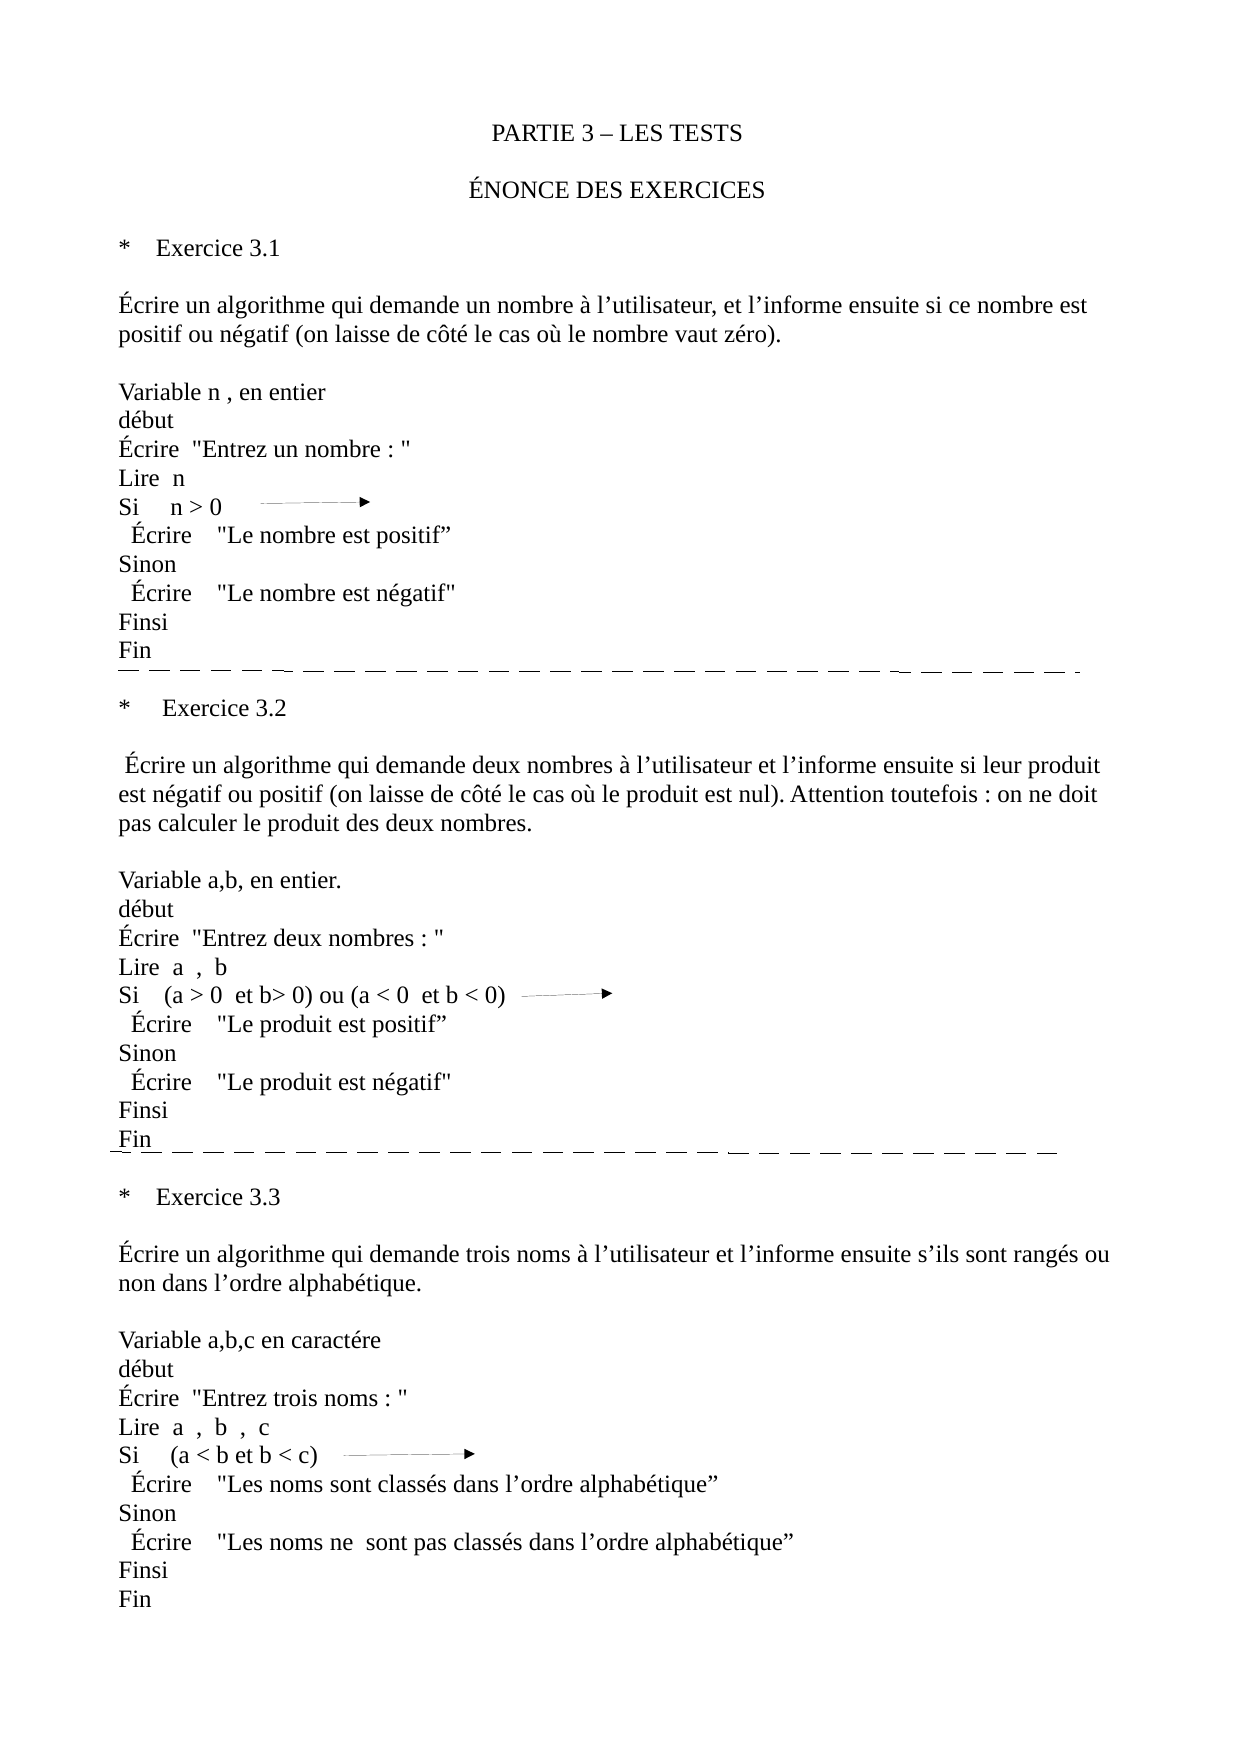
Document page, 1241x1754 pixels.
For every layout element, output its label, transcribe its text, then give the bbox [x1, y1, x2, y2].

text Variable n , en entier début Écrire "Entrez un nombre : " Lire n Si n > 0 Écrire "Le nombre est positif” Sinon Écrire "Le nombre est négatif" Finsi Fin [118, 377, 1122, 664]
text Variable a,b, en entier. début Écrire "Entrez deux nombres : " Lire a , b Si (a > 0 et b> 0) ou (a < 0 et b < 0) Écrire "Le produit est positif” Sinon Écrire "Le produit est négatif" Finsi Fin [118, 866, 1122, 1153]
text * Exercice 3.2 [118, 693, 1122, 722]
text * Exercice 3.1 [118, 233, 1122, 262]
text PARTIE 3 – LES TESTS [118, 118, 1122, 147]
text ÉNONCE DES EXERCICES [118, 176, 1122, 204]
text Variable a,b,c en caractére début Écrire "Entrez trois noms : " Lire a , b , c Si (a < b et b < c) Écrire "Les noms sont classés dans l’ordre alphabétique” Sinon Écrire "Les noms ne sont pas classés dans l’ordre alphabétique” Finsi Fin [118, 1326, 1122, 1613]
text Écrire un algorithme qui demande un nombre à l’utilisateur, et l’informe ensuite si ce nombre est positif ou négatif (on laisse de côté le cas où le nombre vaut zéro). [118, 291, 1122, 348]
text Écrire un algorithme qui demande deux nombres à l’utilisateur et l’informe ensuite si leur produit est négatif ou positif (on laisse de côté le cas où le produit est nul). Attention toutefois : on ne doit pas calculer le produit des deux nombres. [118, 751, 1122, 837]
text * Exercice 3.3 [118, 1182, 1122, 1211]
text Écrire un algorithme qui demande trois noms à l’utilisateur et l’informe ensuite s’ils sont rangés ou non dans l’ordre alphabétique. [118, 1239, 1122, 1297]
